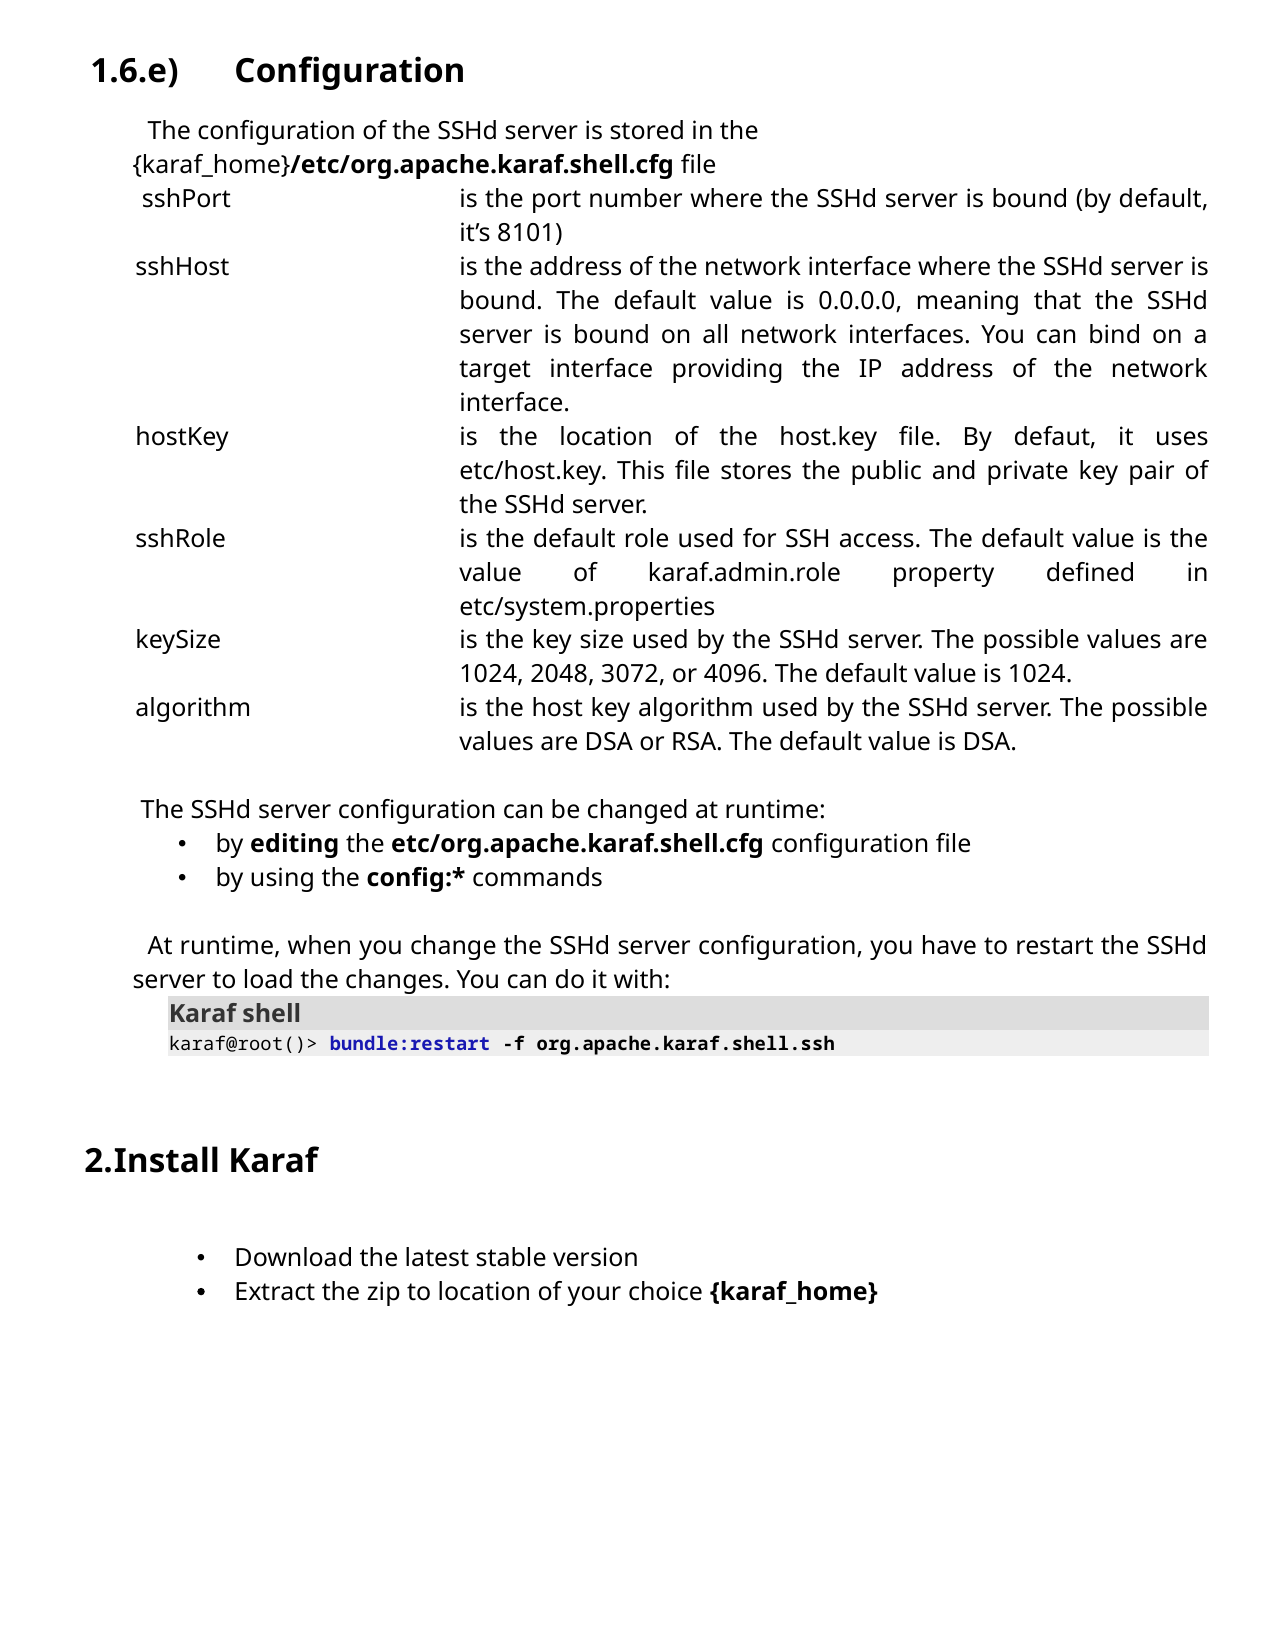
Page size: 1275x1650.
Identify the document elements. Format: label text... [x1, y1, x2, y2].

text The SSHd server configuration can be changed at runtime: [140, 792, 1209, 826]
list keySize is the key size used by the SSHd server. The possible values are 1024, 2048, 3072, or 4096. The default value is 1024. [135, 622, 1209, 690]
subtitle Install Karaf [84, 1136, 1209, 1182]
text At runtime, when you change the SSHd server configuration, you have to restart the SSHd server to load the changes. You can do it with: [132, 928, 1209, 996]
text Karaf shell [168, 996, 1209, 1030]
list sshPort is the port number where the SSHd server is bound (by default, it’s 8101) [135, 181, 1209, 249]
list sshRole is the default role used for SSH access. The default value is the value of karaf.admin.role property defined in etc/system.properties [135, 521, 1209, 622]
list sshHost is the address of the network interface where the SSHd server is bound. The default value is 0.0.0.0, meaning that the SSHd server is bound on all network interfaces. You can bind on a target interface providing the IP address of the network interface. [135, 249, 1209, 419]
list by using the config:* commands [178, 860, 1209, 894]
subtitle Configuration [90, 46, 1209, 92]
list hostKey is the location of the host.key file. By defaut, it uses etc/host.key. This file stores the public and private key pair of the SSHd server. [135, 419, 1209, 521]
list algorithm is the host key algorithm used by the SSHd server. The possible values are DSA or RSA. The default value is DSA. [135, 690, 1209, 758]
list Extract the zip to location of your choice {karaf_home} [197, 1274, 1209, 1308]
text The configuration of the SSHd server is stored in the {karaf_home}/etc/org.apache.karaf.shell.cfg file [132, 113, 1209, 181]
text karaf@root()> bundle:restart -f org.apache.karaf.shell.ssh [168, 1030, 1209, 1056]
list by editing the etc/org.apache.karaf.shell.cfg configuration file [178, 826, 1209, 860]
list Download the latest stable version [197, 1240, 1209, 1274]
